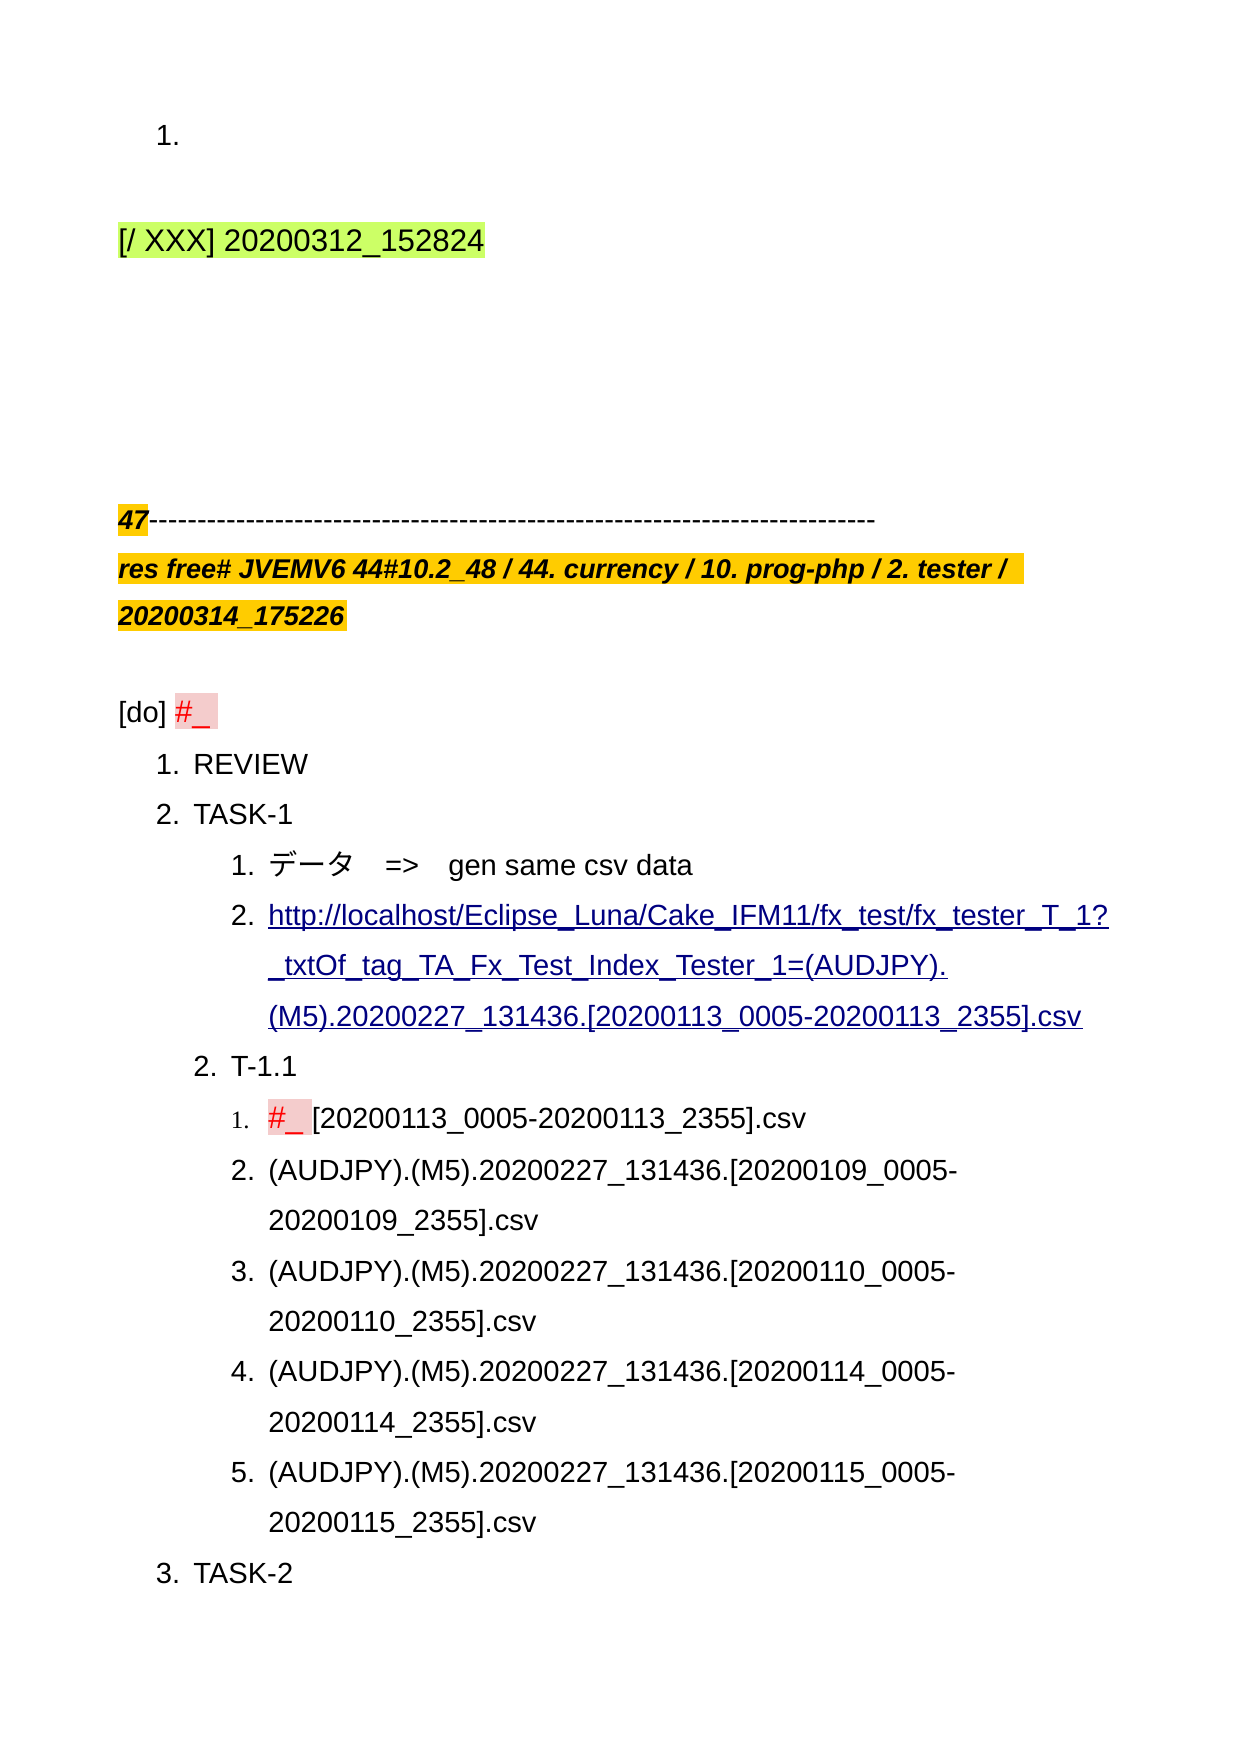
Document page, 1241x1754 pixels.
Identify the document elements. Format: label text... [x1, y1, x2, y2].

list #_ [20200113_0005-20200113_2355].csv [231, 1099, 1122, 1135]
list TASK-2 [156, 1556, 1122, 1589]
list (AUDJPY).(M5).20200227_131436.[20200115_0005-20200115_2355].csv [231, 1455, 1122, 1539]
text 47--------------------------------------------------------------------------- [118, 502, 1122, 536]
text [do] #_ [118, 693, 1122, 729]
list T-1.1 [193, 1049, 1122, 1082]
text res free# JVEMV6 44#10.2_48 / 44. currency / 10. prog-php / 2. tester / 20200314_175226 [118, 553, 1122, 631]
list (AUDJPY).(M5).20200227_131436.[20200114_0005-20200114_2355].csv [231, 1354, 1122, 1438]
list データ => gen same csv data [231, 848, 1122, 881]
list http://localhost/Eclipse_Luna/Cake_IFM11/fx_test/fx_tester_T_1?_txtOf_tag_TA_Fx_Test_Index_Tester_1=(AUDJPY).(M5).20200227_131436.[20200113_0005-20200113_2355].csv [231, 898, 1122, 1032]
list REVIEW [156, 747, 1122, 781]
list (AUDJPY).(M5).20200227_131436.[20200109_0005-20200109_2355].csv [231, 1153, 1122, 1237]
list (AUDJPY).(M5).20200227_131436.[20200110_0005-20200110_2355].csv [231, 1254, 1122, 1338]
text [/ XXX] 20200312_152824 [118, 168, 1122, 258]
list TASK-1 [156, 797, 1122, 831]
